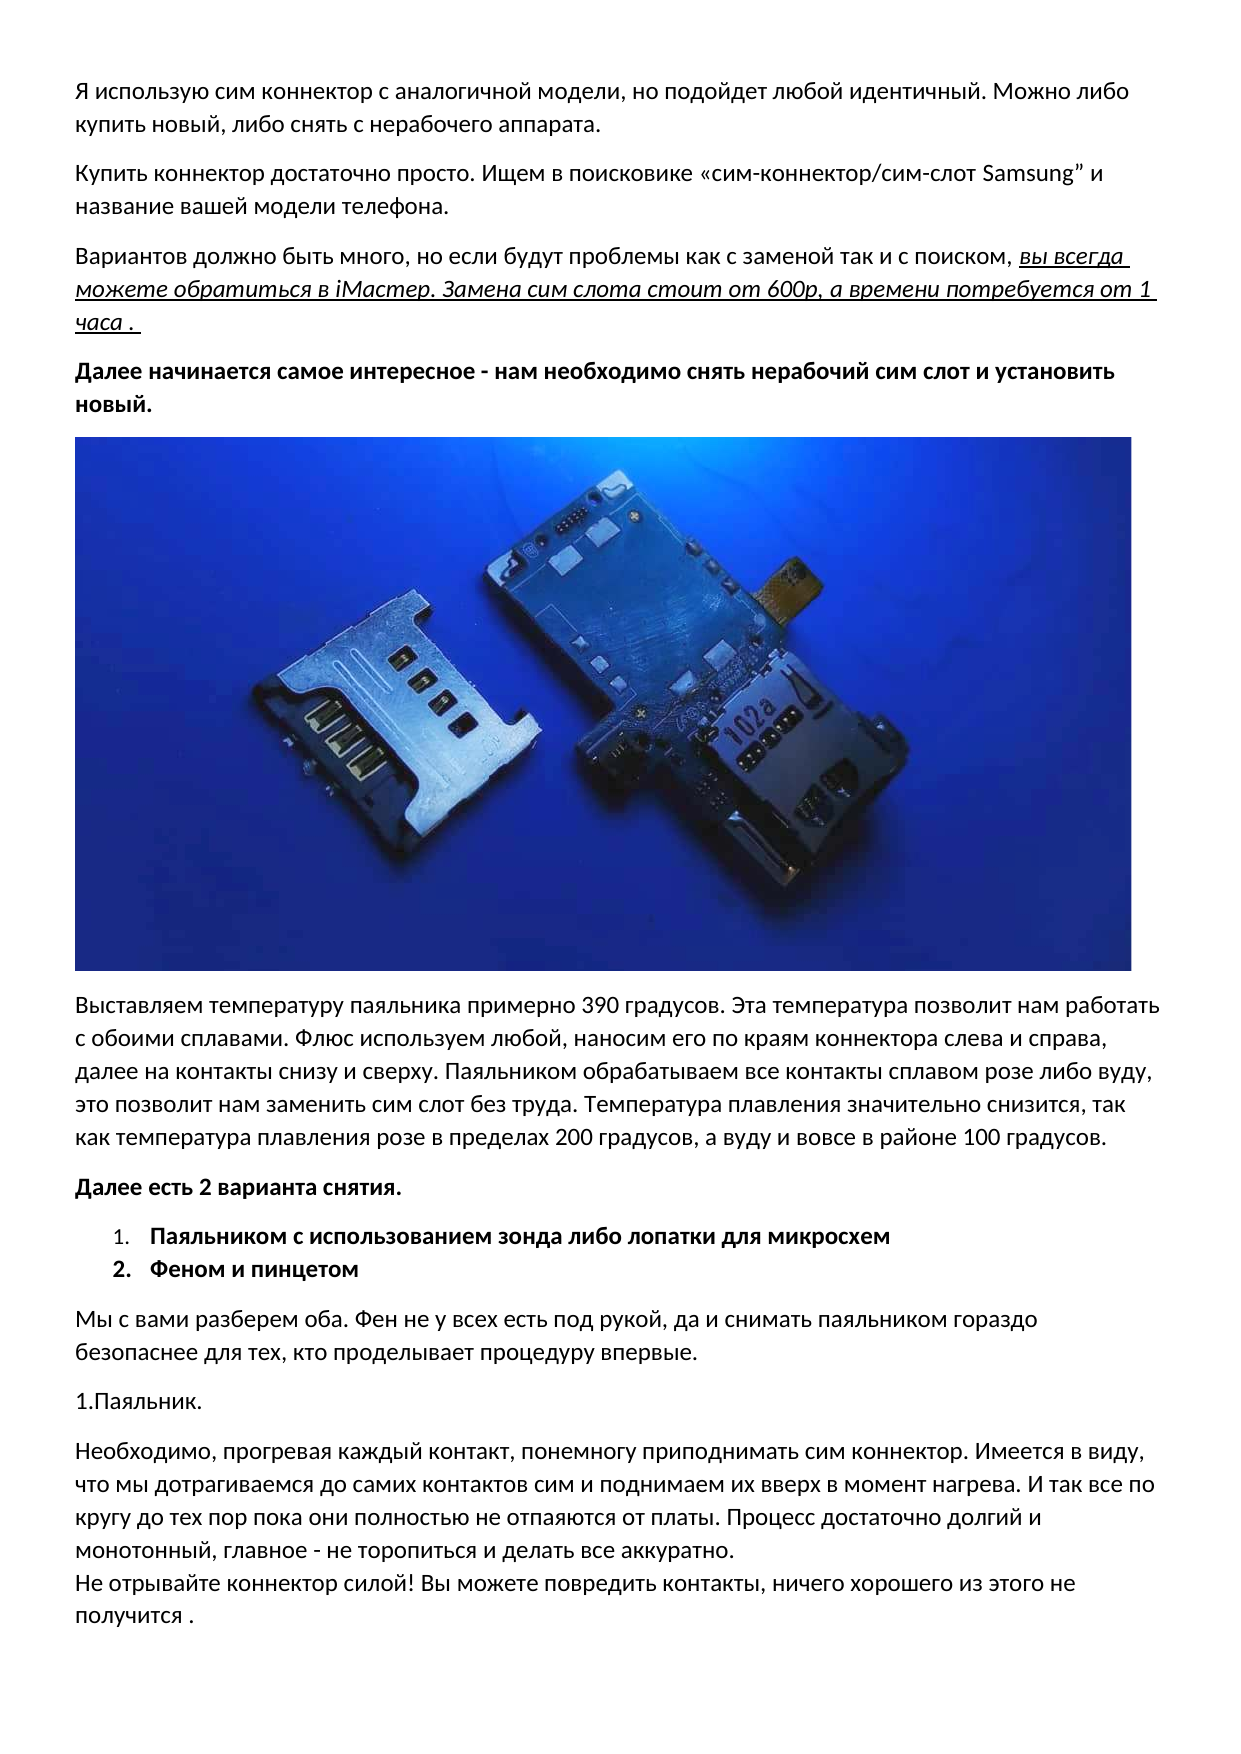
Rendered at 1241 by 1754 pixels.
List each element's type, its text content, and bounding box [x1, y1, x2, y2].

text Выставляем температуру паяльника примерно 390 градусов. Эта температура позволит нам работать с обоими сплавами. Флюс используем любой, наносим его по краям коннектора слева и справа, далее на контакты снизу и сверху. Паяльником обрабатываем все контакты сплавом розе либо вуду, это позволит нам заменить сим слот без труда. Температура плавления значительно снизится, так как температура плавления розе в пределах 200 градусов, а вуду и вовсе в районе 100 градусов. [75, 990, 1165, 1152]
text Мы с вами разберем оба. Фен не у всех есть под рукой, да и снимать паяльником гораздо безопаснее для тех, кто проделывает процедуру впервые. [75, 1303, 1165, 1366]
list Паяльником с использованием зонда либо лопатки для микросхем [112, 1221, 1165, 1251]
list Феном и пинцетом [112, 1253, 1165, 1284]
text Необходимо, прогревая каждый контакт, понемногу приподнимать сим коннектор. Имеется в виду, что мы дотрагиваемся до самих контактов сим и поднимаем их вверх в момент нагрева. И так все по кругу до тех пор пока они полностью не отпаяются от платы. Процесс достаточно долгий и монотонный, главное - не торопиться и делать все аккуратно. Не отрывайте коннектор силой! Вы можете повредить контакты, ничего хорошего из этого не получится . [75, 1435, 1165, 1630]
text Я использую сим коннектор с аналогичной модели, но подойдет любой идентичный. Можно либо купить новый, либо снять с нерабочего аппарата. [75, 75, 1165, 138]
text 1.Паяльник. [75, 1386, 1165, 1416]
text Вариантов должно быть много, но если будут проблемы как с заменой так и с поиском, вы всегда можете обратиться в iМастер. Замена сим слота стоит от 600р, а времени потребуется от 1 часа . [75, 240, 1165, 336]
text Далее начинается самое интересное - нам необходимо снять нерабочий сим слот и установить новый. [75, 355, 1165, 419]
picture [75, 437, 1132, 971]
text Далее есть 2 варианта снятия. [75, 1171, 1165, 1201]
text Купить коннектор достаточно просто. Ищем в поисковике «сим-коннектор/сим-слот Samsung” и название вашей модели телефона. [75, 157, 1165, 221]
